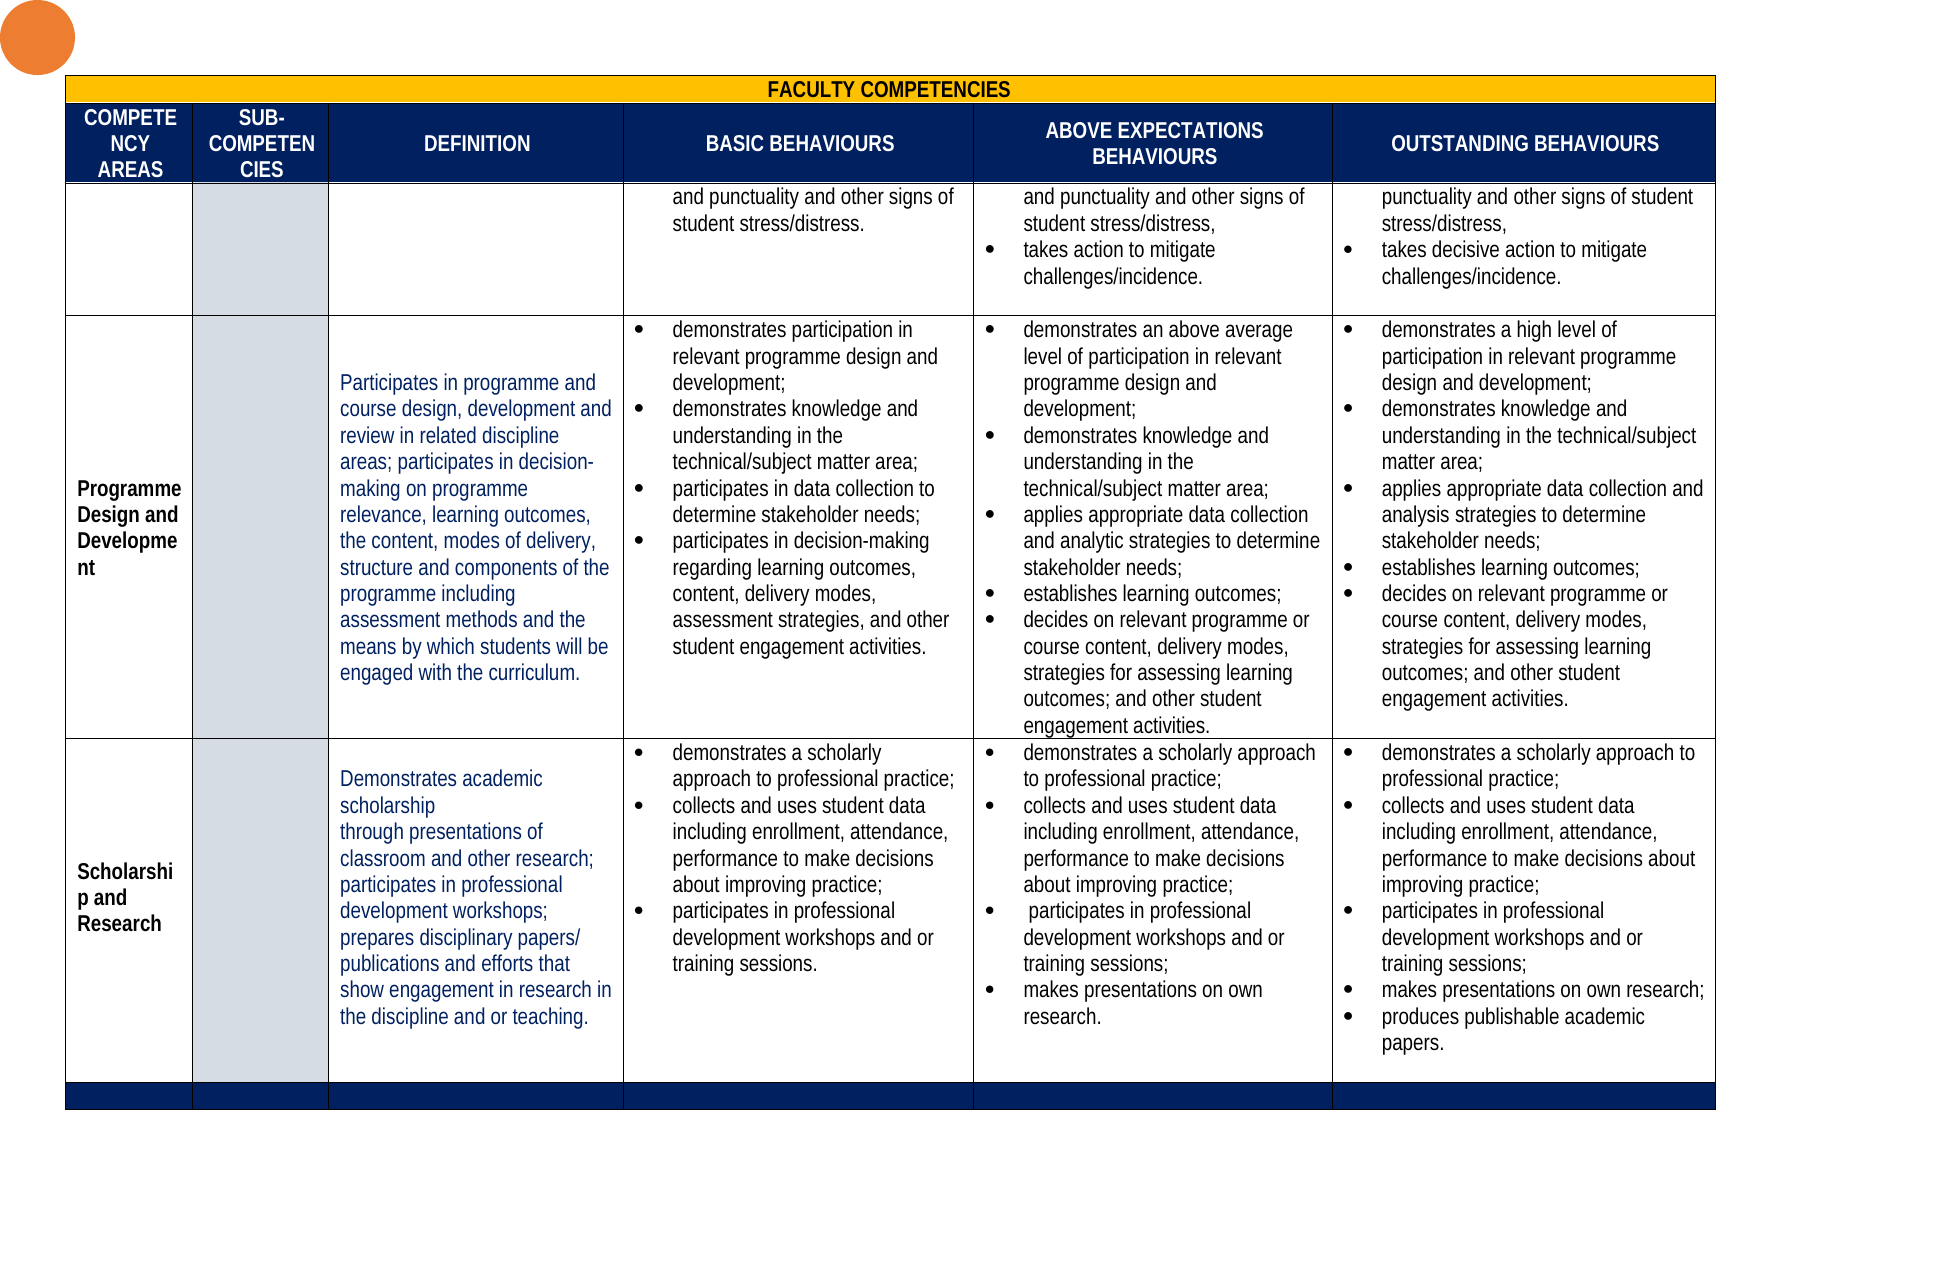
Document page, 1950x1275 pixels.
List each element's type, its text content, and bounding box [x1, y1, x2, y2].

table_cell demonstrates participation in relevant programme design and development; demonstrates knowledge and understanding in the technical/subject matter area; participates in data collection to determine stakeholder needs; participates in decision-making regarding learning outcomes, content, delivery modes, assessment strategies, and other student engagement activities. [624, 316, 973, 738]
table_cell and punctuality and other signs of student stress/distress. [624, 184, 973, 315]
table_cell SUB-COMPETENCIES [193, 104, 328, 182]
table_cell Participates in programme and course design, development and review in related discipline areas; participates in decision-making on programme relevance, learning outcomes, the content, modes of delivery, structure and components of the programme including assessment methods and the means by which students will be engaged with the curriculum. [329, 316, 623, 738]
table_cell Demonstrates academic scholarship through presentations of classroom and other research; participates in professional development workshops; prepares disciplinary papers/ publications and efforts that show engagement in research in the discipline and or teaching. [329, 739, 623, 1082]
table_header FACULTY COMPETENCIES [66, 76, 1715, 102]
table_cell demonstrates a scholarly approach to professional practice; collects and uses student data including enrollment, attendance, performance to make decisions about improving practice; participates in professional development workshops and or training sessions. [624, 739, 973, 1082]
table_cell [974, 1083, 1332, 1109]
table_cell demonstrates a scholarly approach to professional practice; collects and uses student data including enrollment, attendance, performance to make decisions about improving practice; participates in professional development workshops and or training sessions; makes presentations on own research. [974, 739, 1332, 1082]
table_cell Programme Design and Development [66, 316, 192, 738]
table_cell [1333, 1083, 1715, 1109]
table_cell demonstrates an above average level of participation in relevant programme design and development; demonstrates knowledge and understanding in the technical/subject matter area; applies appropriate data collection and analytic strategies to determine stakeholder needs; establishes learning outcomes; decides on relevant programme or course content, delivery modes, strategies for assessing learning outcomes; and other student engagement activities. [974, 316, 1332, 738]
table_cell [193, 1083, 328, 1109]
table_cell [193, 316, 328, 738]
table_cell [193, 739, 328, 1082]
table_cell [66, 184, 192, 315]
table_cell demonstrates a scholarly approach to professional practice; collects and uses student data including enrollment, attendance, performance to make decisions about improving practice; participates in professional development workshops and or training sessions; makes presentations on own research; produces publishable academic papers. [1333, 739, 1715, 1082]
table_cell Scholarship and Research [66, 739, 192, 1082]
table_cell [329, 1083, 623, 1109]
table_cell DEFINITION [329, 104, 623, 182]
table_cell [624, 1083, 973, 1109]
table_cell adheres to guidelines and deadlines for submission of class information including in-course and final examination grades; consistently records students’ attendance; usually notes students’ regularity and punctuality and other signs of student stress/distress, takes action to mitigate challenges/incidence. [974, 184, 1332, 315]
table_cell ABOVE EXPECTATIONS BEHAVIOURS [974, 104, 1332, 182]
table_cell [193, 184, 328, 315]
table_cell punctuality and other signs of student stress/distress, takes decisive action to mitigate challenges/incidence. [1333, 184, 1715, 315]
table_cell BASIC BEHAVIOURS [624, 104, 973, 182]
table_cell [329, 184, 623, 315]
table_cell OUTSTANDING BEHAVIOURS [1333, 104, 1715, 182]
table_cell COMPETENCY AREAS [66, 104, 192, 182]
table_cell demonstrates a high level of participation in relevant programme design and development; demonstrates knowledge and understanding in the technical/subject matter area; applies appropriate data collection and analysis strategies to determine stakeholder needs; establishes learning outcomes; decides on relevant programme or course content, delivery modes, strategies for assessing learning outcomes; and other student engagement activities. [1333, 316, 1715, 738]
table_cell [66, 1083, 192, 1109]
